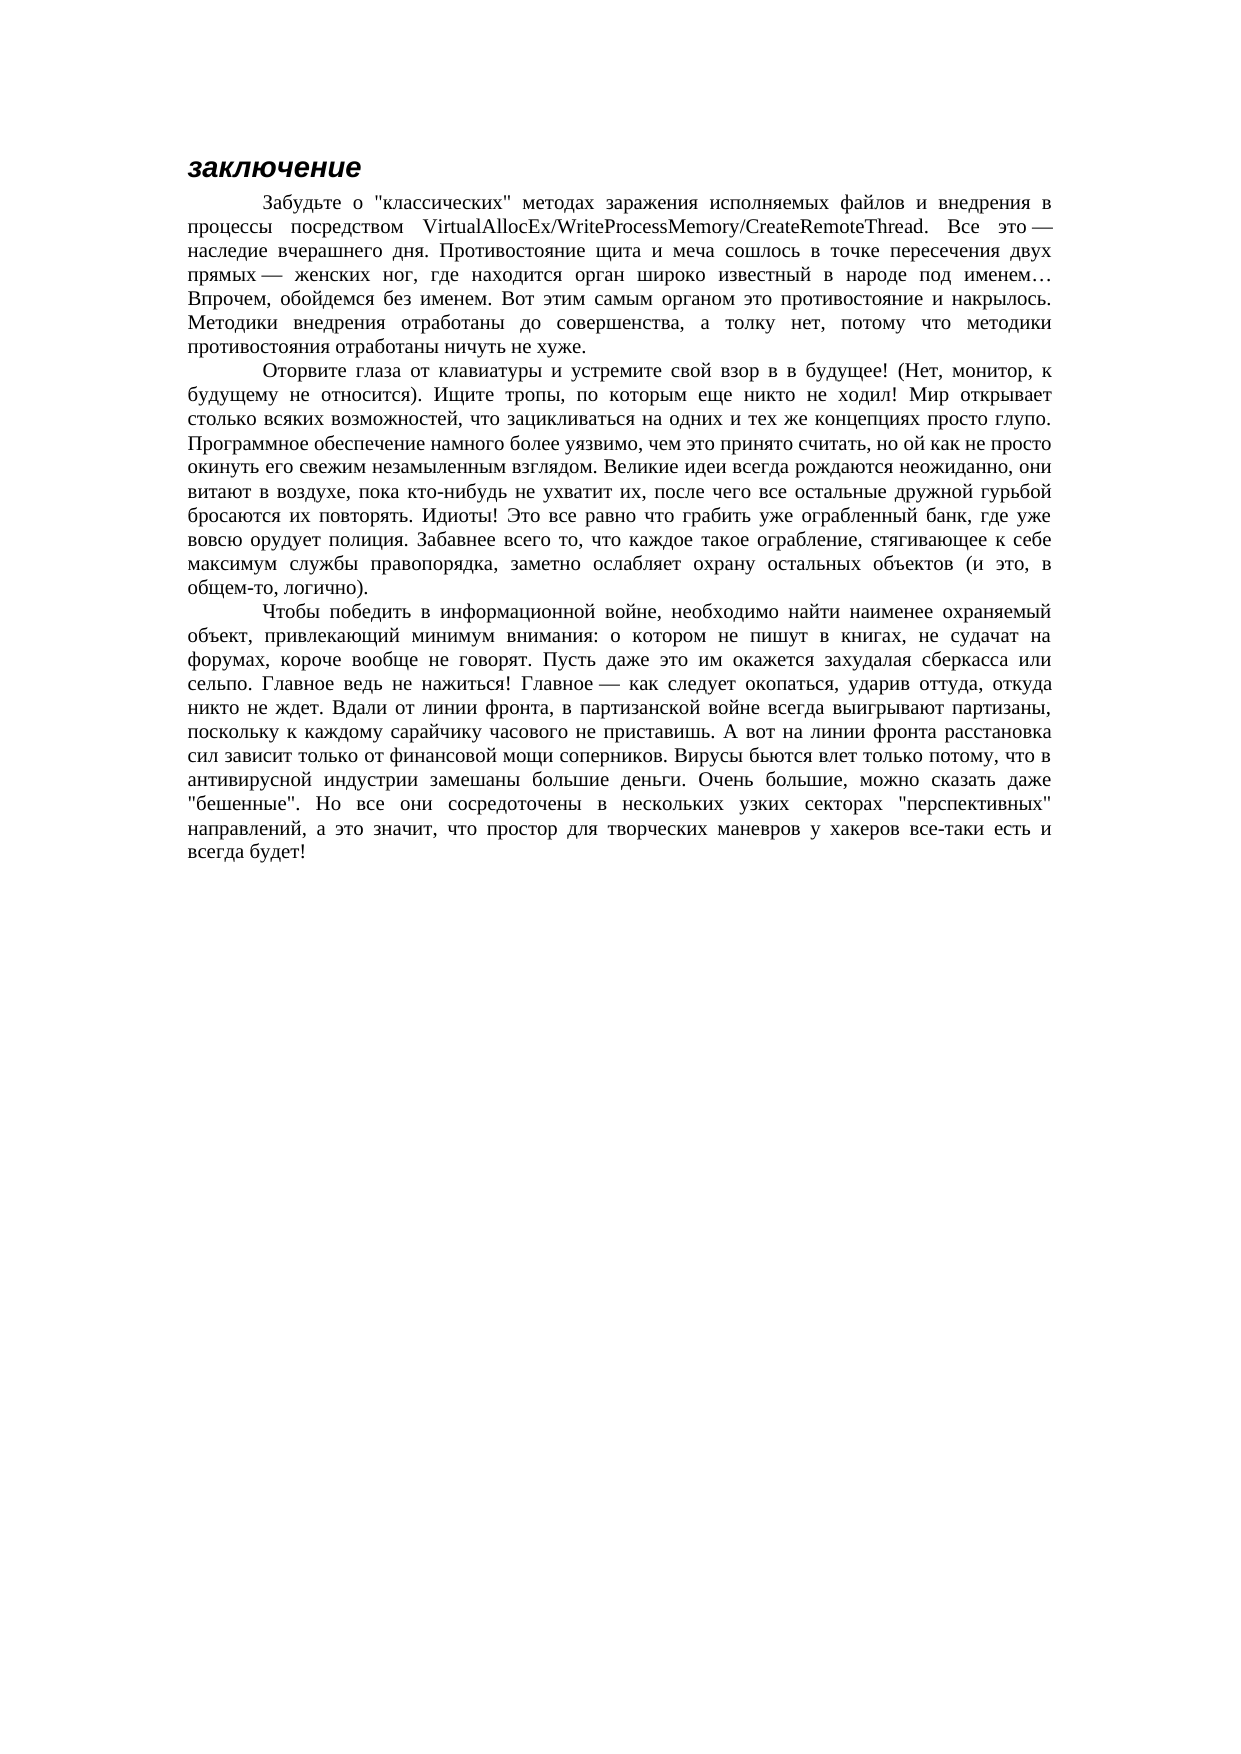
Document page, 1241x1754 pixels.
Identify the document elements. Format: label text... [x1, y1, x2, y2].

text Оторвите глаза от клавиатуры и устремите свой взор в в будущее! (Нет, монитор, к будущему не относится). Ищите тропы, по которым еще никто не ходил! Мир открывает столько всяких возможностей, что зацикливаться на одних и тех же концепциях просто глупо. Программное обеспечение намного более уязвимо, чем это принято считать, но ой как не просто окинуть его свежим незамыленным взглядом. Великие идеи всегда рождаются неожиданно, они витают в воздухе, пока кто-нибудь не ухватит их, после чего все остальные дружной гурьбой бросаются их повторять. Идиоты! Это все равно что грабить уже ограбленный банк, где уже вовсю орудует полиция. Забавнее всего то, что каждое такое ограбление, стягивающее к себе максимум службы правопорядка, заметно ослабляет охрану остальных объектов (и это, в общем-то, логично). [187, 358, 1053, 599]
subtitle заключение [187, 150, 1053, 183]
text Чтобы победить в информационной войне, необходимо найти наименее охраняемый объект, привлекающий минимум внимания: о котором не пишут в книгах, не судачат на форумах, короче вообще не говорят. Пусть даже это им окажется захудалая сберкасса или сельпо. Главное ведь не нажиться! Главное — как следует окопаться, ударив оттуда, откуда никто не ждет. Вдали от линии фронта, в партизанской войне всегда выигрывают партизаны, поскольку к каждому сарайчику часового не приставишь. А вот на линии фронта расстановка сил зависит только от финансовой мощи соперников. Вирусы бьются влет только потому, что в антивирусной индустрии замешаны большие деньги. Очень большие, можно сказать даже "бешенные". Но все они сосредоточены в нескольких узких секторах "перспективных" направлений, а это значит, что простор для творческих маневров у хакеров все-таки есть и всегда будет! [187, 599, 1053, 863]
text Забудьте о "классических" методах заражения исполняемых файлов и внедрения в процессы посредством VirtualAllocEx/WriteProcessMemory/CreateRemoteThread. Все это — наследие вчерашнего дня. Противостояние щита и меча сошлось в точке пересечения двух прямых — женских ног, где находится орган широко известный в народе под именем… Впрочем, обойдемся без именем. Вот этим самым органом это противостояние и накрылось. Методики внедрения отработаны до совершенства, а толку нет, потому что методики противостояния отработаны ничуть не хуже. [187, 190, 1053, 358]
